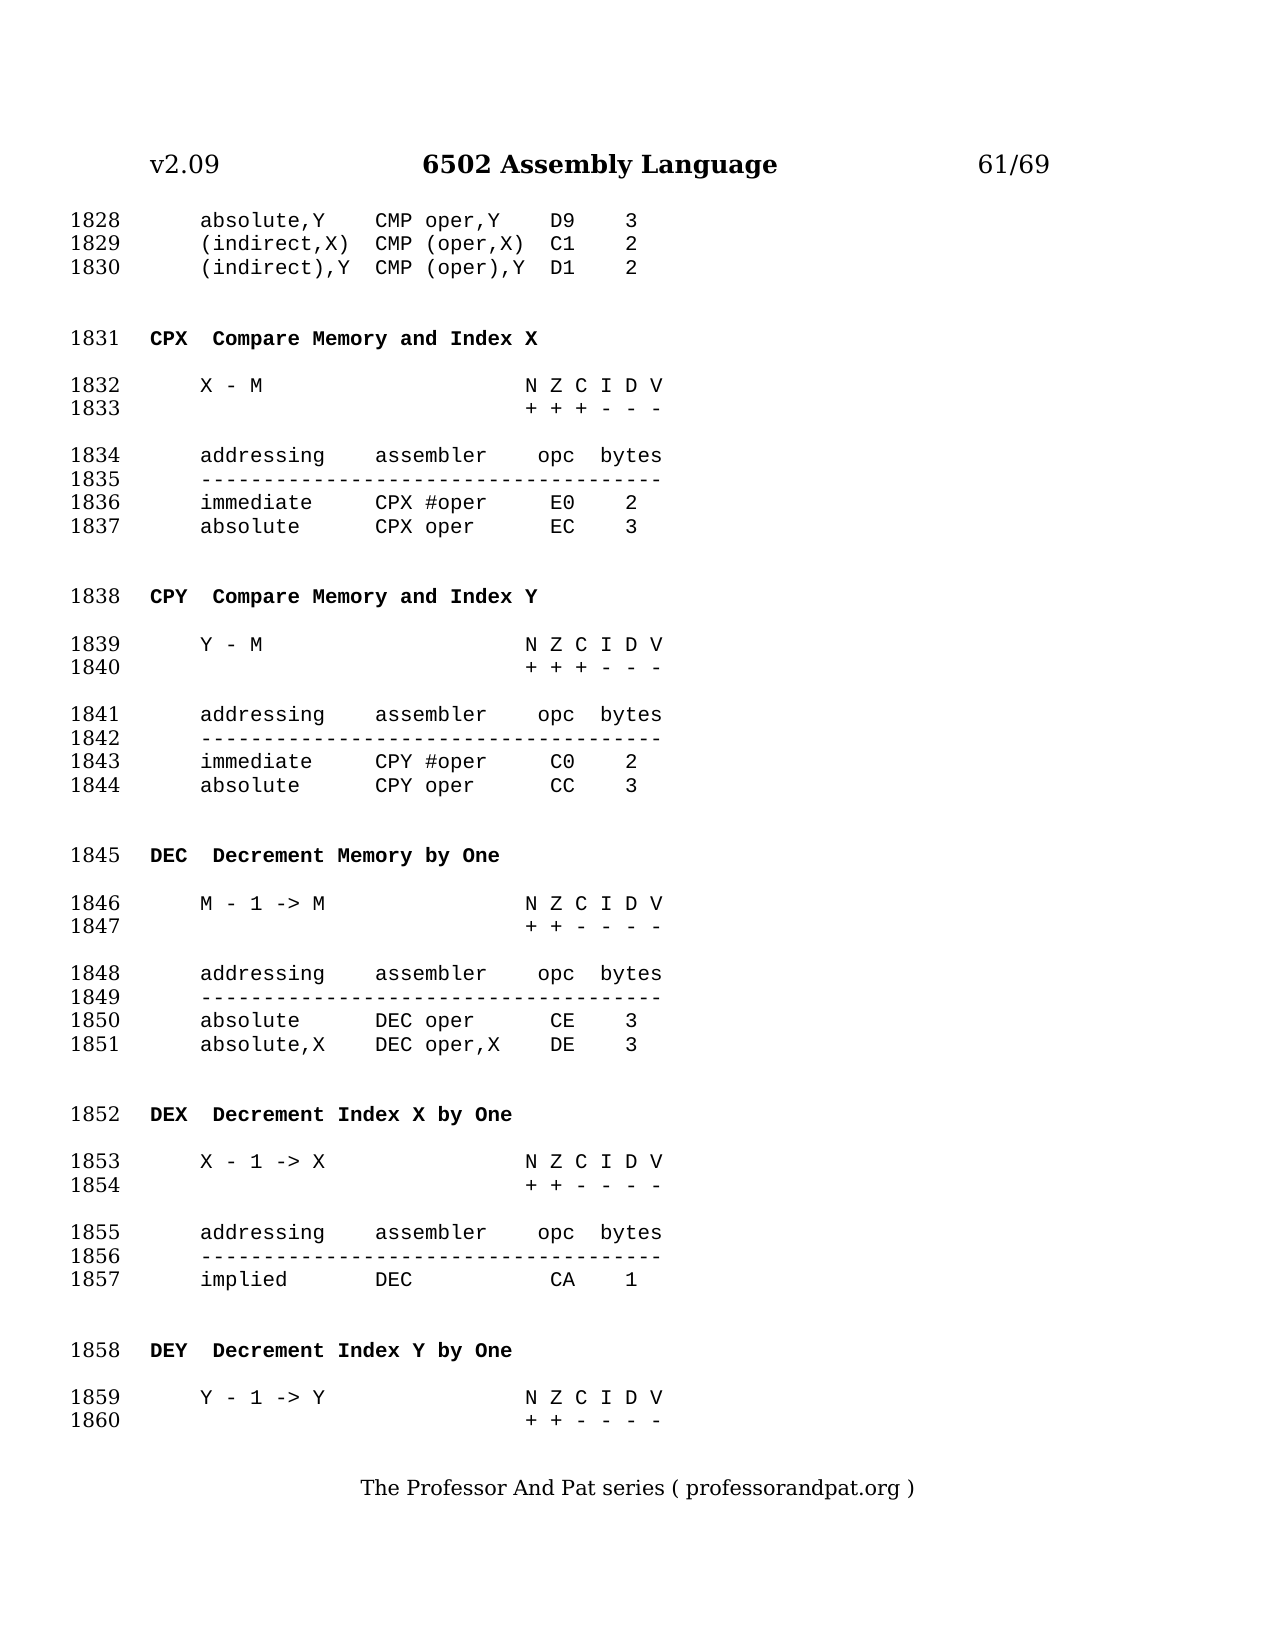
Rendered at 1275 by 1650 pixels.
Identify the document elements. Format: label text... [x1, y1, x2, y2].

text absolute CPX oper EC 3 [150, 516, 1125, 539]
text + + - - - - [150, 916, 1125, 940]
text + + + - - - [150, 398, 1125, 422]
text addressing assembler opc bytes [150, 445, 1125, 469]
text implied DEC CA 1 [150, 1269, 1125, 1293]
text (indirect),Y CMP (oper),Y D1 2 [150, 257, 1125, 281]
text CPX Compare Memory and Index X [150, 328, 1125, 351]
text addressing assembler opc bytes [150, 704, 1125, 728]
text DEY Decrement Index Y by One [150, 1340, 1125, 1363]
text X - M N Z C I D V [150, 375, 1125, 398]
text absolute,X DEC oper,X DE 3 [150, 1034, 1125, 1057]
text immediate CPY #oper C0 2 [150, 751, 1125, 775]
text Y - 1 -> Y N Z C I D V [150, 1387, 1125, 1411]
text + + + - - - [150, 657, 1125, 681]
text ------------------------------------- [150, 987, 1125, 1010]
text Y - M N Z C I D V [150, 634, 1125, 657]
text absolute,Y CMP oper,Y D9 3 [150, 210, 1125, 233]
text ------------------------------------- [150, 728, 1125, 751]
text (indirect,X) CMP (oper,X) C1 2 [150, 233, 1125, 257]
text absolute CPY oper CC 3 [150, 775, 1125, 798]
text X - 1 -> X N Z C I D V [150, 1152, 1125, 1175]
text M - 1 -> M N Z C I D V [150, 893, 1125, 916]
text DEC Decrement Memory by One [150, 846, 1125, 869]
text DEX Decrement Index X by One [150, 1104, 1125, 1128]
text + + - - - - [150, 1175, 1125, 1199]
text ------------------------------------- [150, 1246, 1125, 1269]
text immediate CPX #oper E0 2 [150, 492, 1125, 516]
text CPY Compare Memory and Index Y [150, 587, 1125, 610]
text addressing assembler opc bytes [150, 963, 1125, 987]
text absolute DEC oper CE 3 [150, 1010, 1125, 1034]
text addressing assembler opc bytes [150, 1222, 1125, 1246]
text + + - - - - [150, 1411, 1125, 1434]
text ------------------------------------- [150, 469, 1125, 492]
